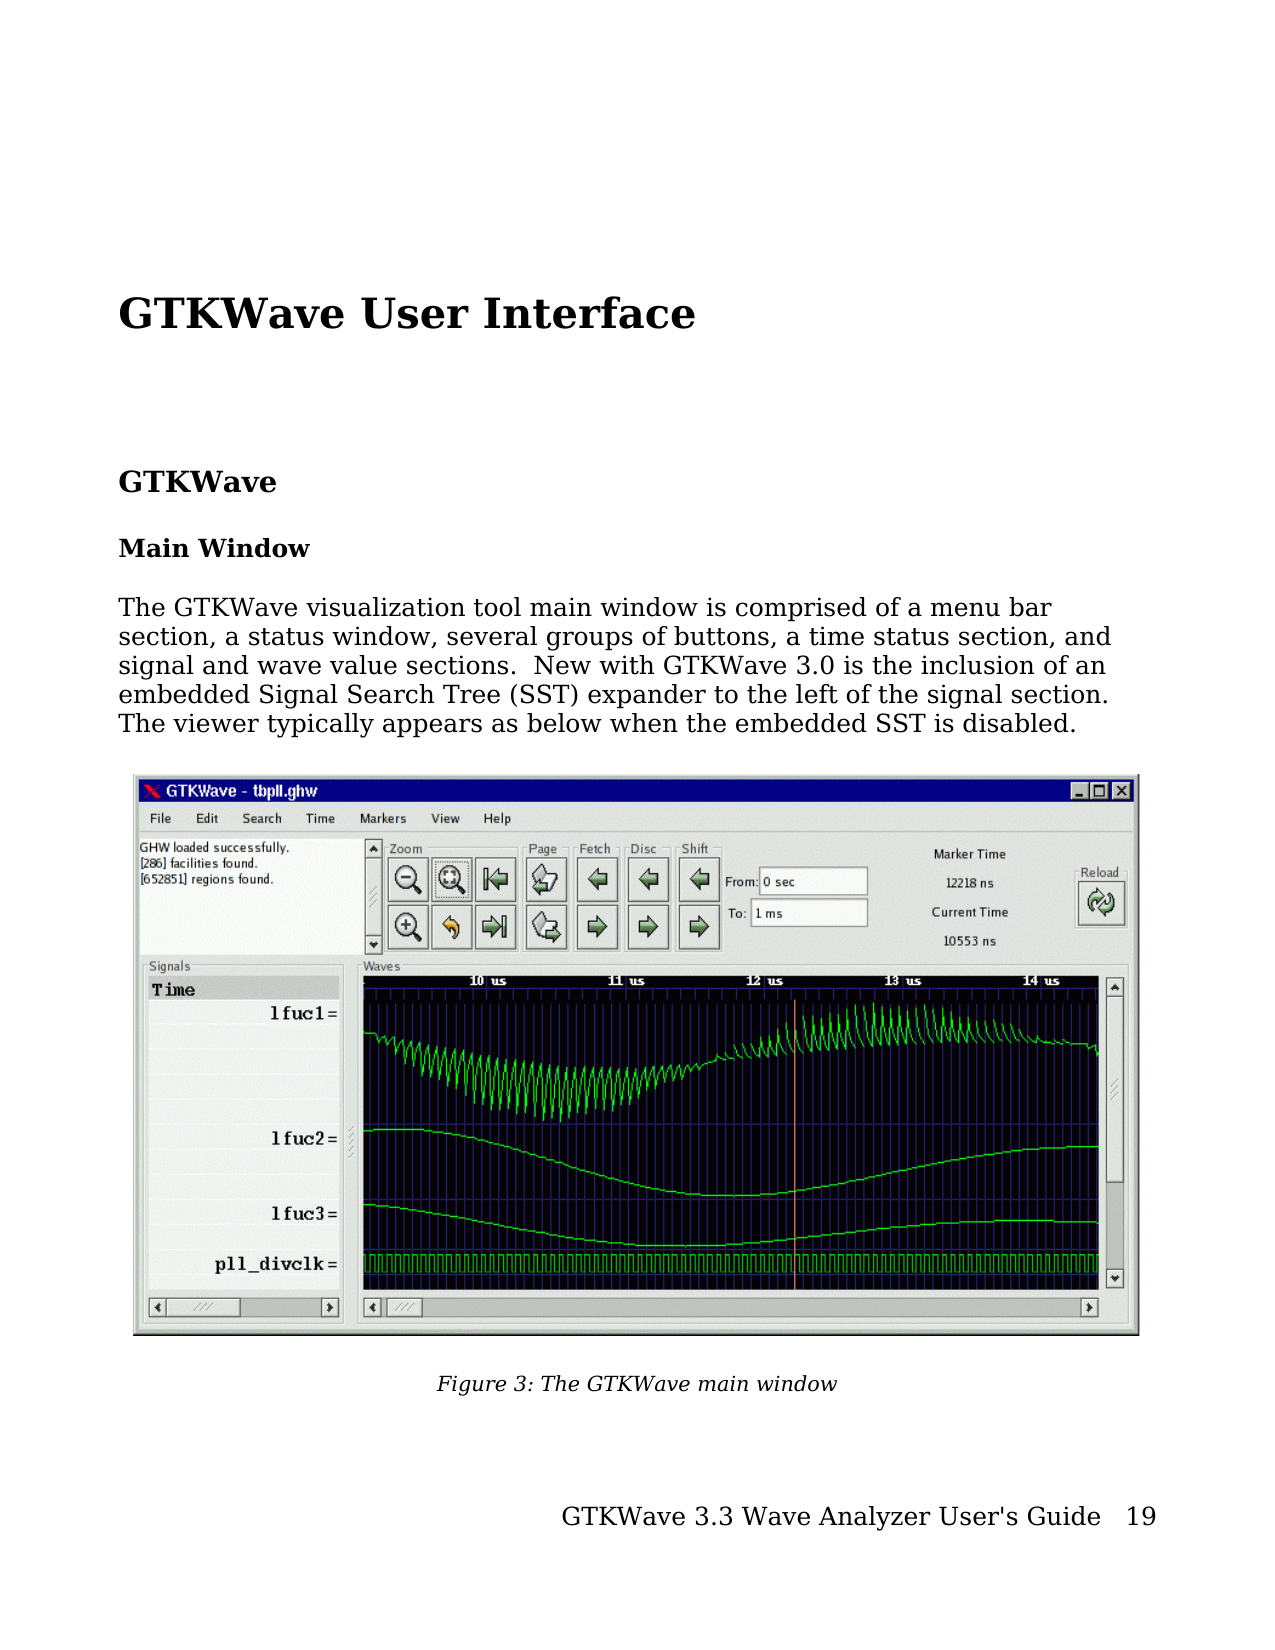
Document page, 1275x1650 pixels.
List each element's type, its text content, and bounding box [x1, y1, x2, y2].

picture [133, 774, 1140, 1336]
subtitle GTKWave [118, 466, 1157, 500]
subtitle GTKWave User Interface [118, 289, 1157, 338]
subtitle Main Window [118, 534, 1157, 563]
text The GTKWave visualization tool main window is comprised of a menu bar section, a status window, several groups of buttons, a time status section, and signal and wave value sections. New with GTKWave 3.0 is the inclusion of an embedded Signal Search Tree (SST) expander to the left of the signal section. The viewer typically appears as below when the embedded SST is disabled. [118, 593, 1157, 739]
text Figure 3: The GTKWave main window [119, 768, 1158, 1396]
